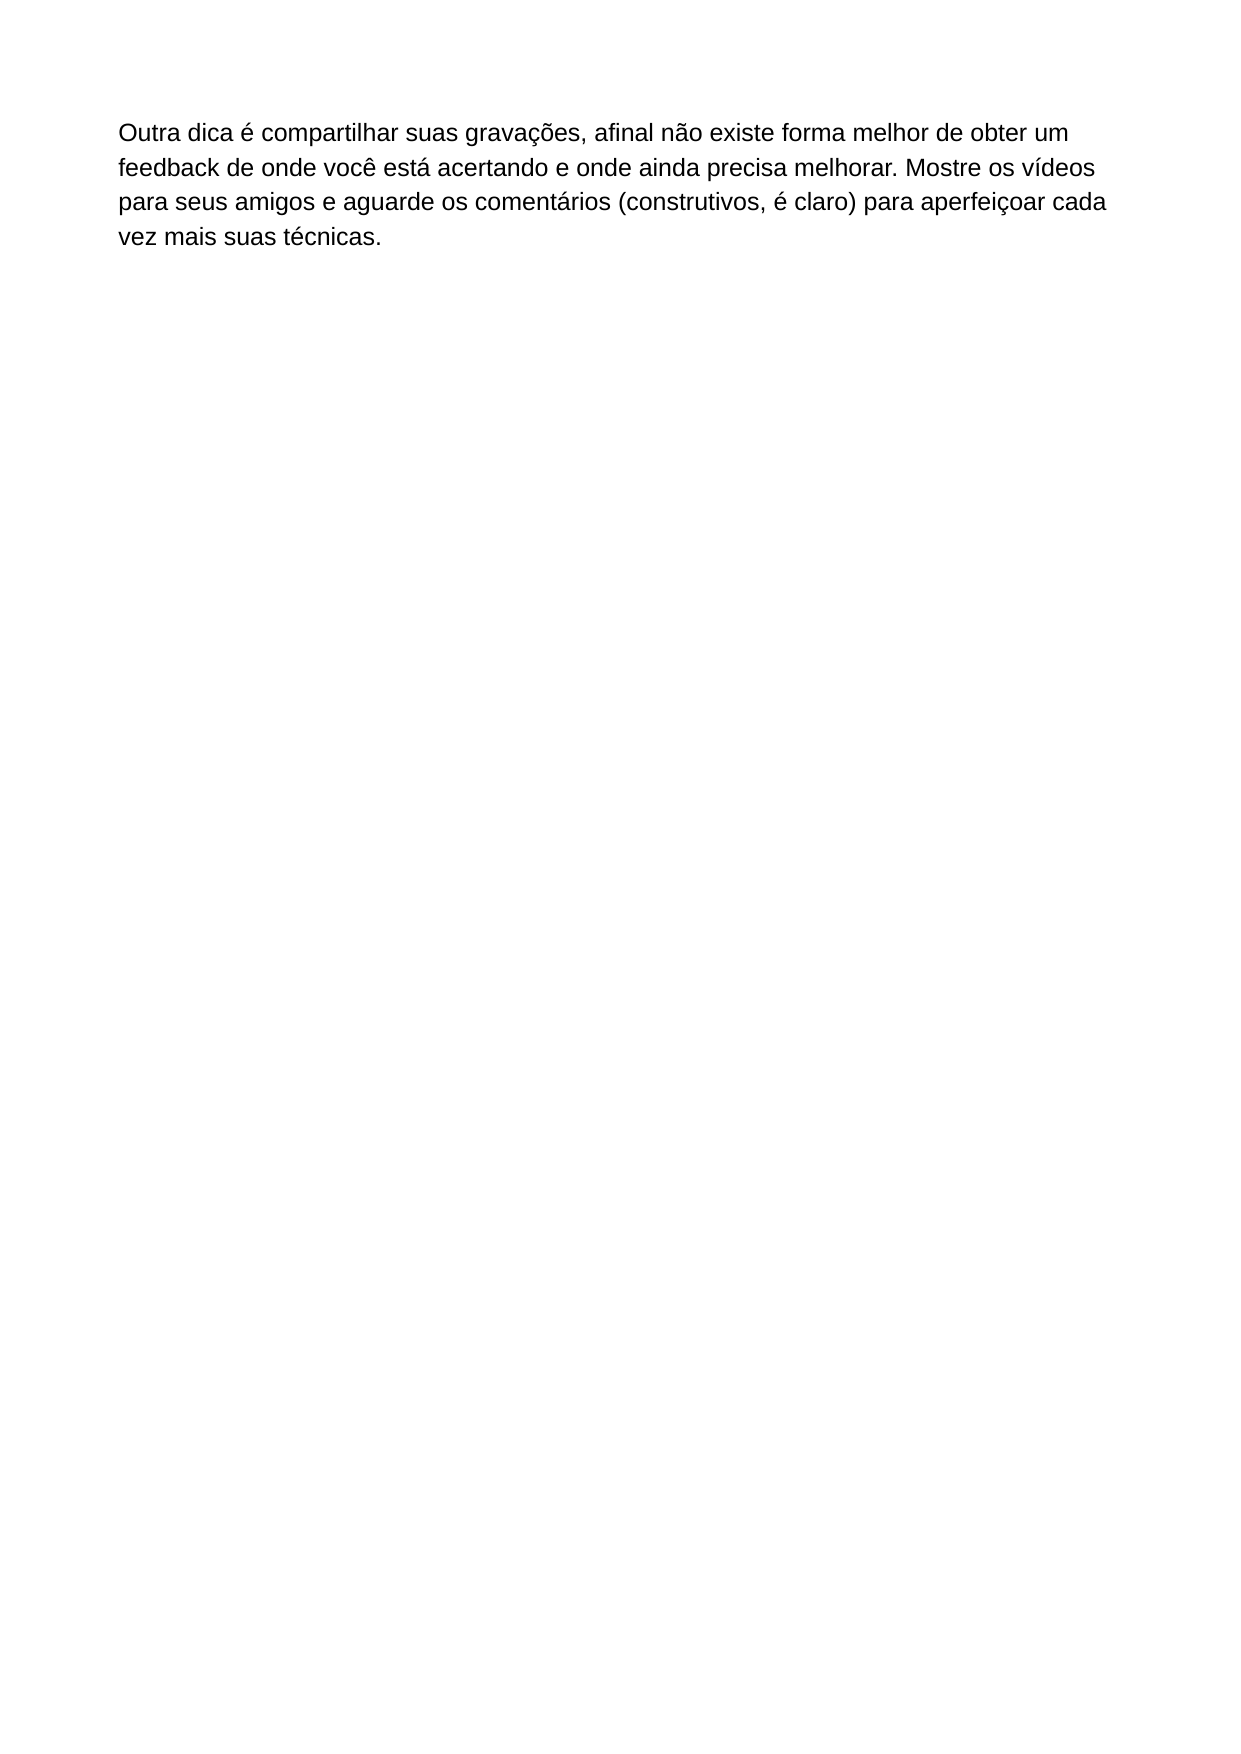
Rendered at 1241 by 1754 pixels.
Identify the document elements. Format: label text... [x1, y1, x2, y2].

text Outra dica é compartilhar suas gravações, afinal não existe forma melhor de obter um feedback de onde você está acertando e onde ainda precisa melhorar. Mostre os vídeos para seus amigos e aguarde os comentários (construtivos, é claro) para aperfeiçoar cada vez mais suas técnicas. [118, 118, 1122, 250]
